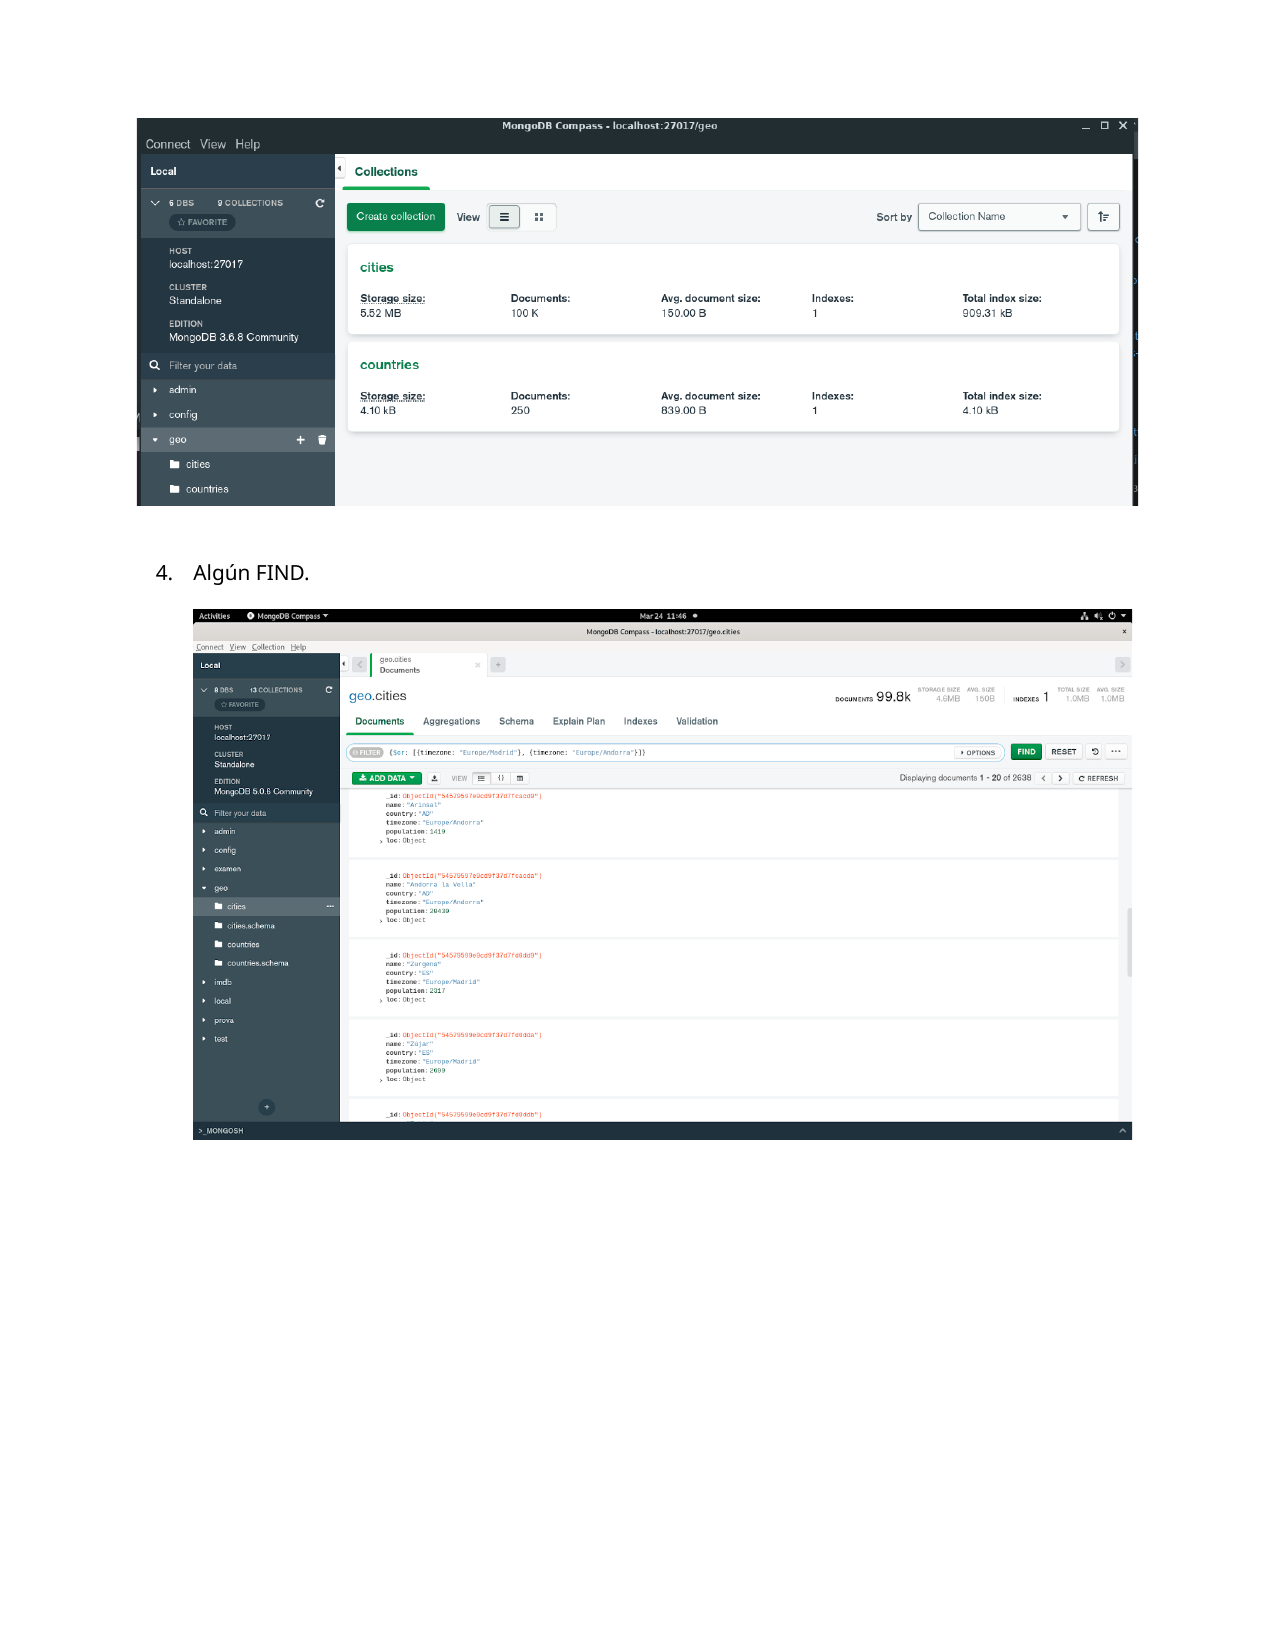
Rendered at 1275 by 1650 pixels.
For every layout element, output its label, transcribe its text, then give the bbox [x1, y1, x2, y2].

picture [193, 609, 1133, 1140]
picture [136, 118, 1139, 506]
table_header Crear Bases de Datos e importar coleciones JSON (Importante que estén línea por línea). Importamos las Colecciones. Mostramos los datos de la collection – GEO.Cities. Algún FIND. Find de els que son de Sant Julià de Lòria amb projection with Timezone. Find amb regex dels noms que contenguin "Dura". Aggregate: restaurants> db.restaurants.aggregate( [ { $group: { _id: "$borough", cont: {$sum: 1} } }, { $sort: {"cont": -1}} ]) InsertOne: db.restaurants.insertOne({ address: { building: '4260', coord: [ -73.96805719999999, 40.7925587 ], street: 'Escola del Treball', zipcode: '08014' }, price: 68, borough: 'Eixample', cuisine: 'Catala', grades: [ { date: ISODate("2021-09-12T00:00:00.000Z"), score: 26 }, { date: ISODate("2020-08-28T00:00:00.000Z"), score: 9 }, { date: ISODate("2019-03-25T00:00:00.000Z"), score: 20 }, { date: ISODate("2018-02-14T00:00:00.000Z"), score: 12 } ], name: 'Edt Fusion Mix', restaurant_id: '14753987' }) Distinct: restaurants> db.restaurants.distinct("grades.score") [118, 118, 1157, 1361]
